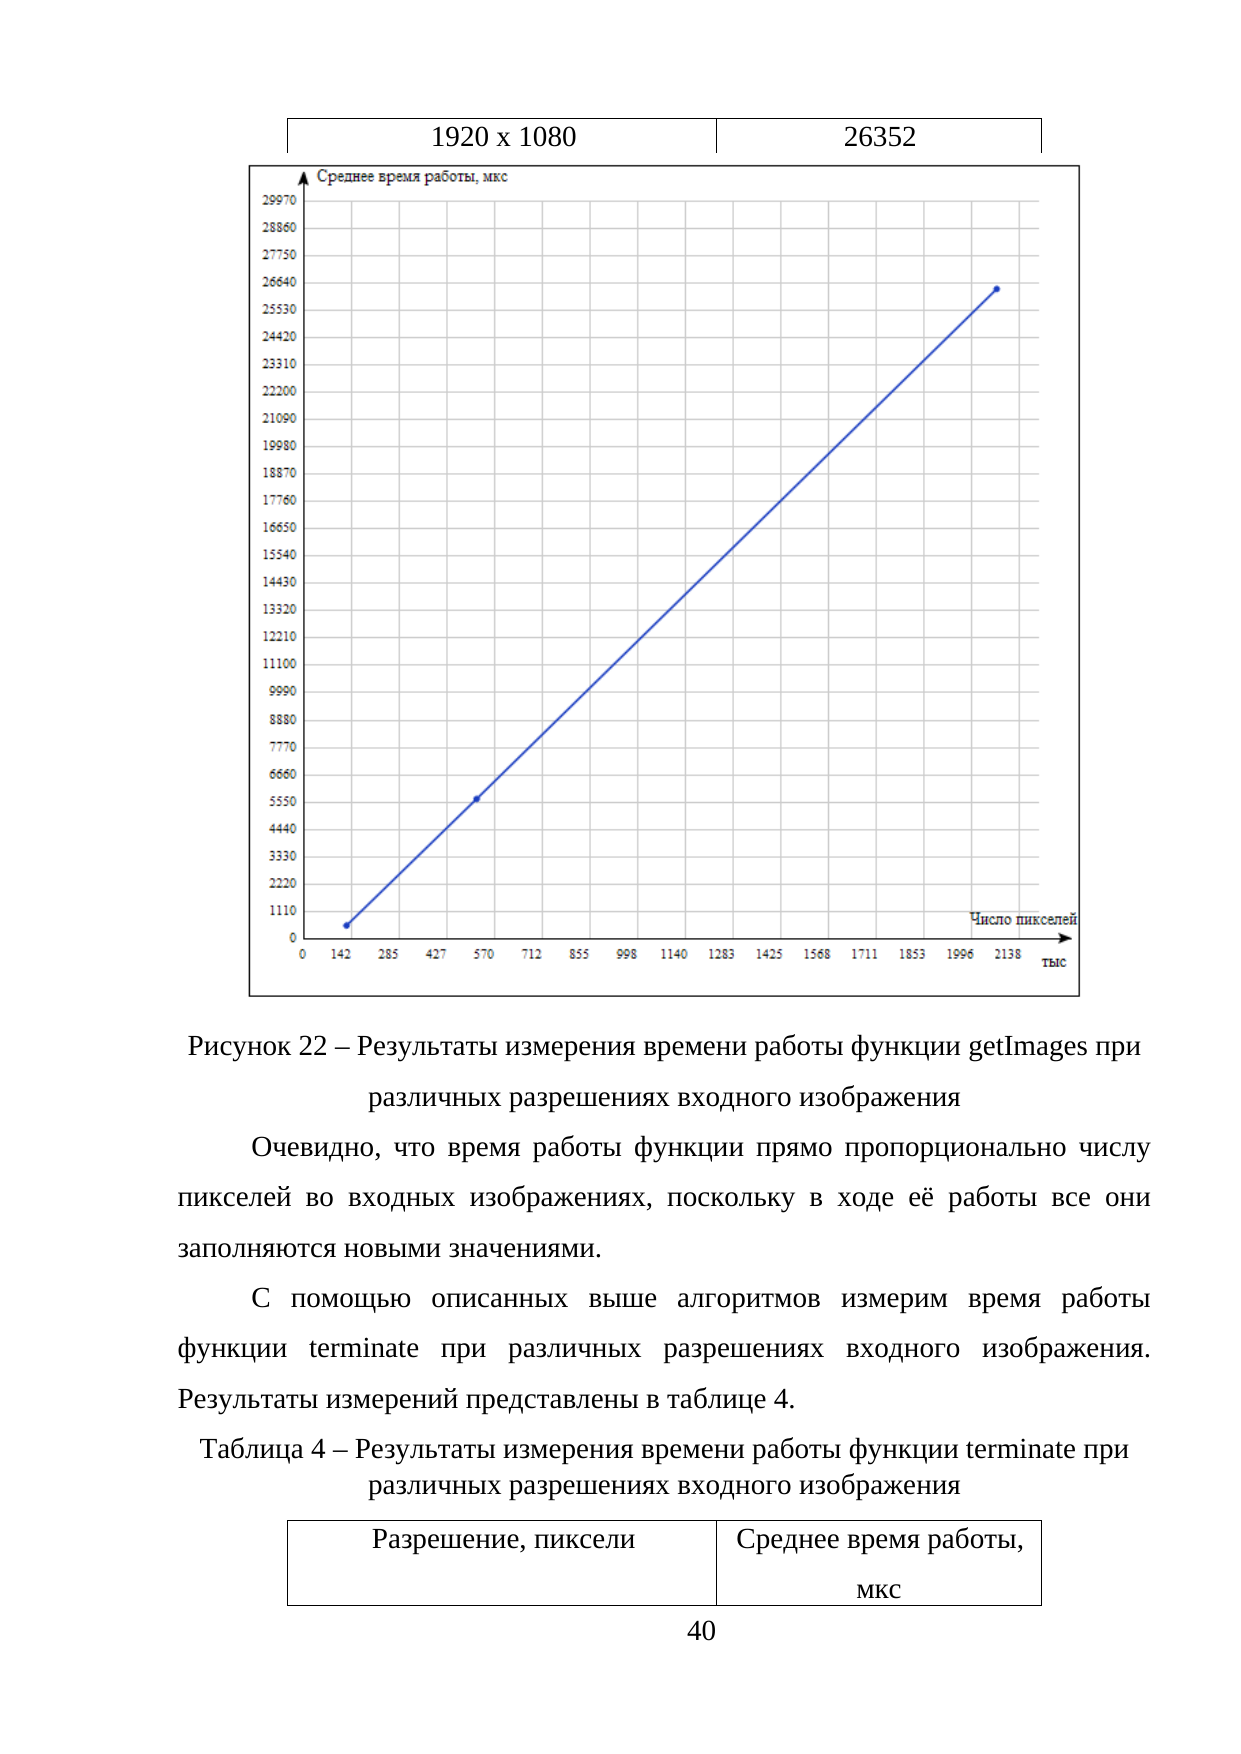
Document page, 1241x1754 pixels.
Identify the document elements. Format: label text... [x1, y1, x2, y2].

text С помощью описанных выше алгоритмов измерим время работы функции terminate при различных разрешениях входного изображения. Результаты измерений представлены в таблице 4. [177, 1280, 1152, 1414]
text Таблица 4 – Результаты измерения времени работы функции terminate при различных разрешениях входного изображения [177, 1431, 1152, 1501]
text Очевидно, что время работы функции прямо пропорционально числу пикселей во входных изображениях, поскольку в ходе её работы все они заполняются новыми значениями. [177, 1129, 1152, 1263]
table_header Среднее время работы, мкс [717, 1521, 1041, 1605]
picture [238, 153, 1091, 1012]
table_cell 1920 х 1080 [288, 119, 716, 153]
text Рисунок 22 – Результаты измерения времени работы функции getImages при различных разрешениях входного изображения [177, 1028, 1152, 1112]
table_cell 26352 [717, 119, 1041, 153]
table_header Разрешение, пиксели [288, 1521, 716, 1605]
